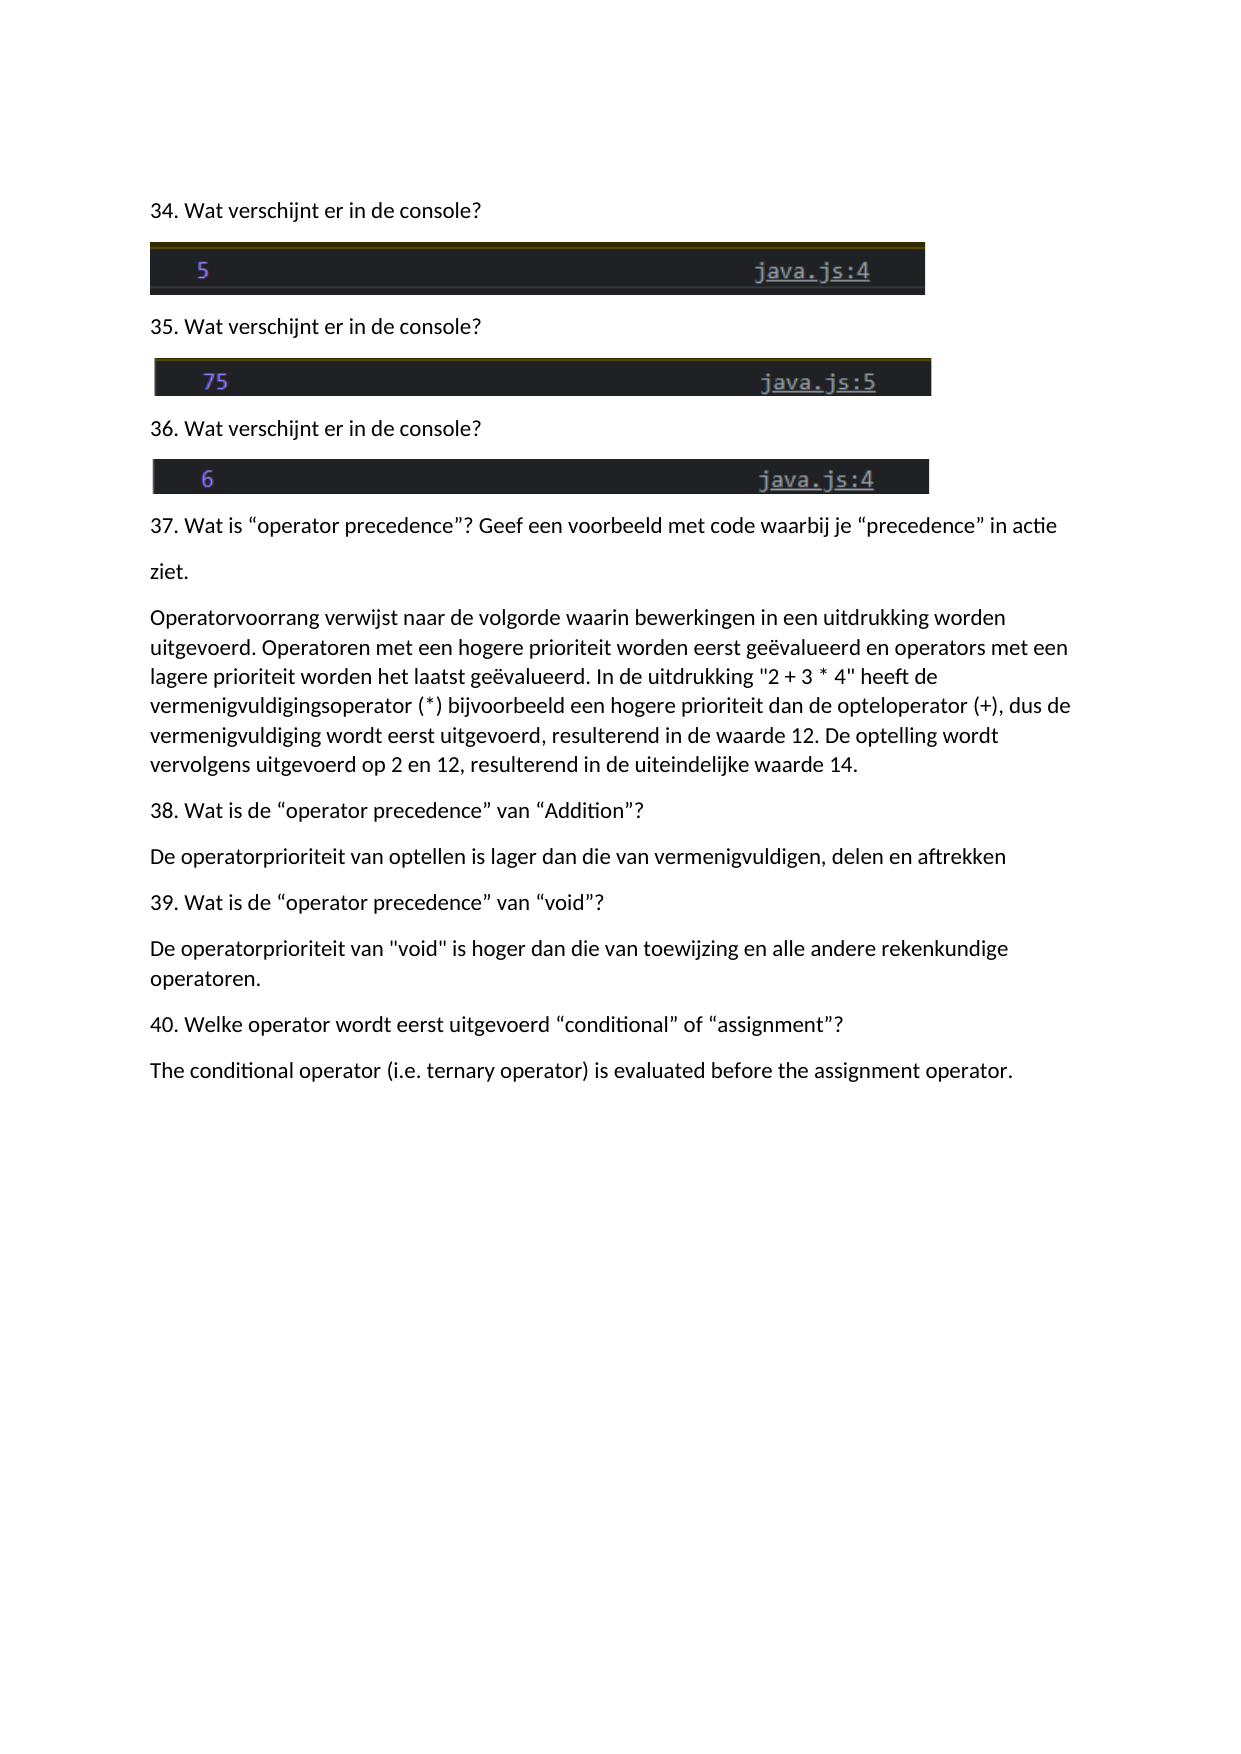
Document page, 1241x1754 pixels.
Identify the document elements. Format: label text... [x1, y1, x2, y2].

text 39. Wat is de “operator precedence” van “void”? [150, 888, 1090, 916]
text 35. Wat verschijnt er in de console? [150, 312, 1090, 340]
text The conditional operator (i.e. ternary operator) is evaluated before the assignment operator. [150, 1056, 1090, 1084]
text 38. Wat is de “operator precedence” van “Addition”? [150, 796, 1090, 824]
text 40. Welke operator wordt eerst uitgevoerd “conditional” of “assignment”? [150, 1010, 1090, 1038]
text 34. Wat verschijnt er in de console? [150, 196, 1090, 224]
text ziet. [150, 557, 1090, 585]
text De operatorprioriteit van optellen is lager dan die van vermenigvuldigen, delen en aftrekken [150, 842, 1090, 870]
text 36. Wat verschijnt er in de console? [150, 414, 1090, 442]
text 37. Wat is “operator precedence”? Geef een voorbeeld met code waarbij je “precedence” in actie [150, 511, 1090, 539]
text Operatorvoorrang verwijst naar de volgorde waarin bewerkingen in een uitdrukking worden uitgevoerd. Operatoren met een hogere prioriteit worden eerst geëvalueerd en operators met een lagere prioriteit worden het laatst geëvalueerd. In de uitdrukking "2 + 3 * 4" heeft de vermenigvuldigingsoperator (*) bijvoorbeeld een hogere prioriteit dan de opteloperator (+), dus de vermenigvuldiging wordt eerst uitgevoerd, resulterend in de waarde 12. De optelling wordt vervolgens uitgevoerd op 2 en 12, resulterend in de uiteindelijke waarde 14. [150, 603, 1090, 778]
text De operatorprioriteit van "void" is hoger dan die van toewijzing en alle andere rekenkundige operatoren. [150, 934, 1090, 992]
